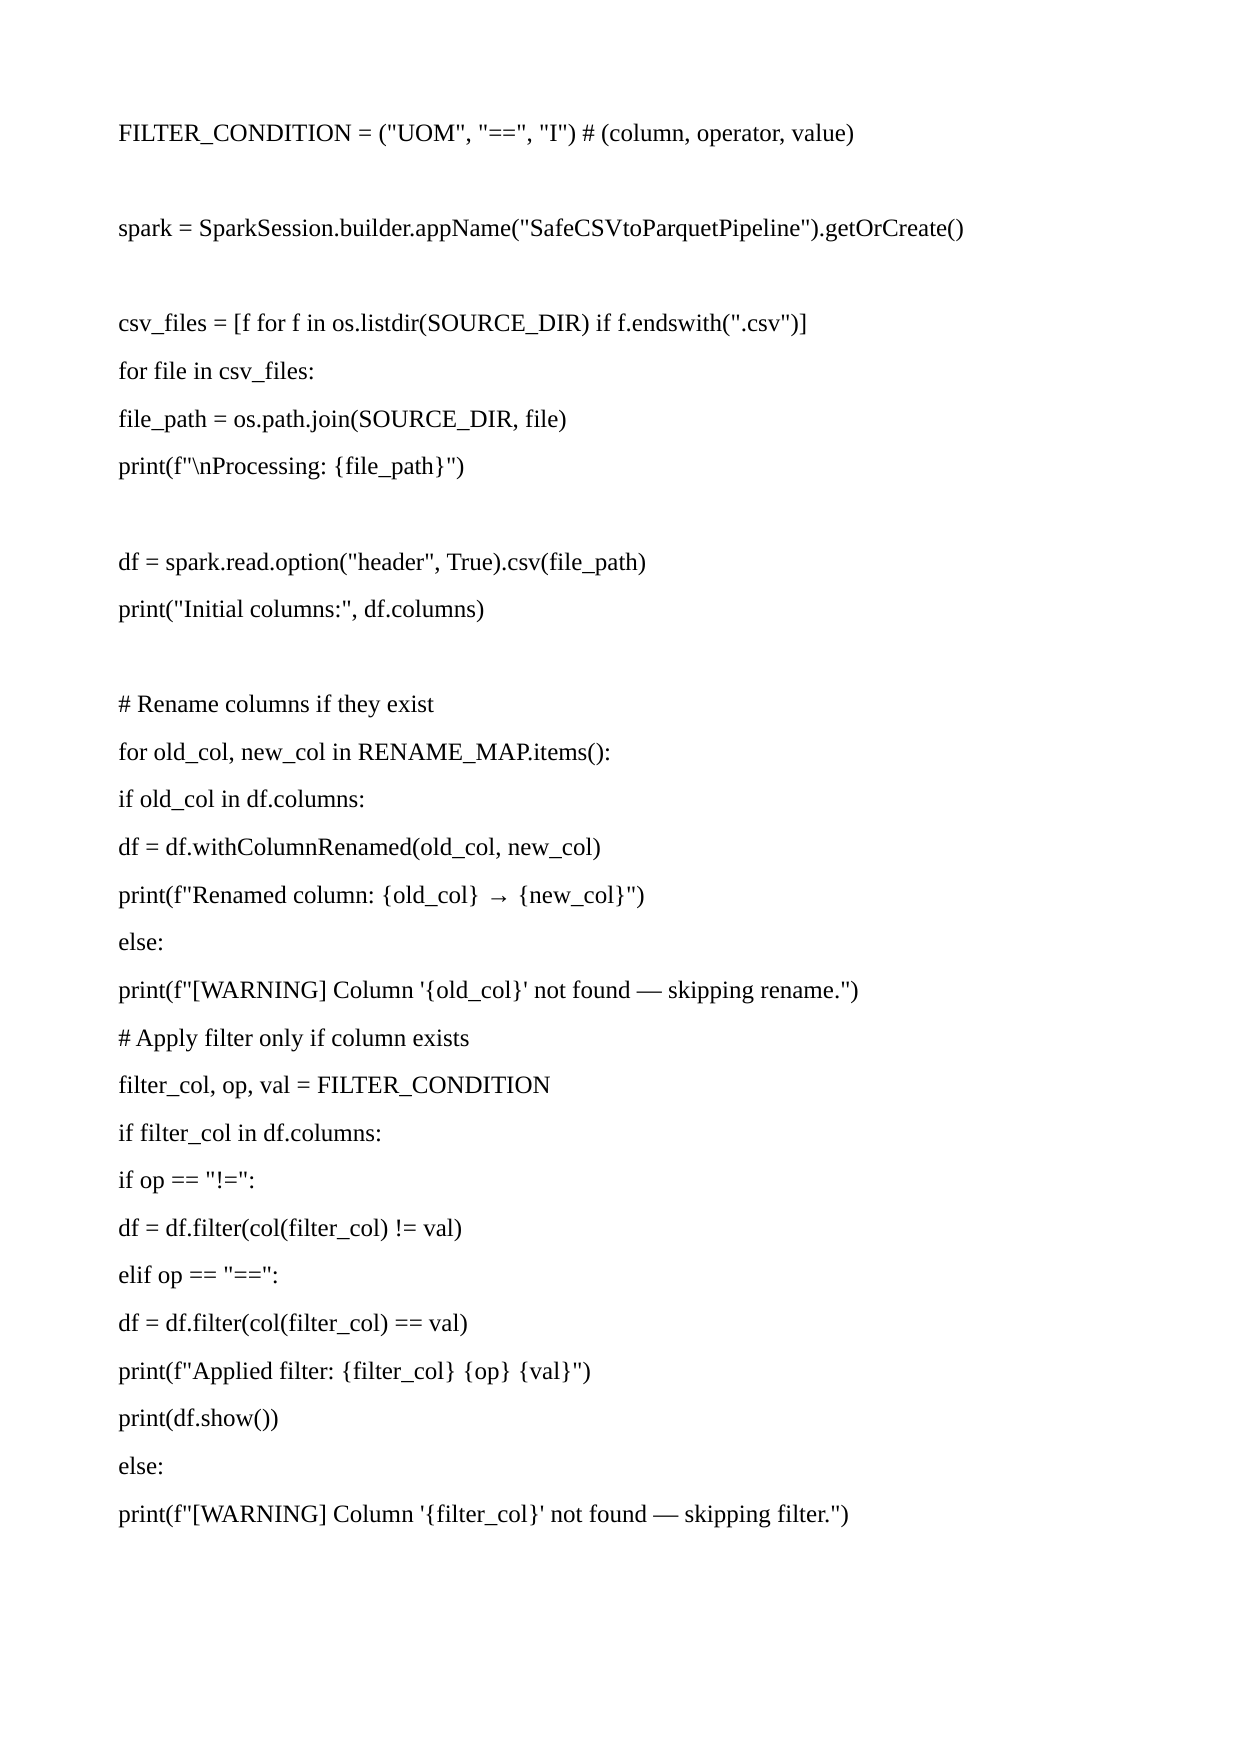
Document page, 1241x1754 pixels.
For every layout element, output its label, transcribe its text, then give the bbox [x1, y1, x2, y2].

text file_path = os.path.join(SOURCE_DIR, file) [118, 404, 1122, 432]
text df = df.filter(col(filter_col) == val) [118, 1308, 1122, 1337]
text print(f"\nProcessing: {file_path}") [118, 451, 1122, 480]
text # Rename columns if they exist [118, 689, 1122, 718]
text if old_col in df.columns: [118, 784, 1122, 813]
text if filter_col in df.columns: [118, 1118, 1122, 1147]
text df = df.filter(col(filter_col) != val) [118, 1213, 1122, 1242]
text print(f"Renamed column: {old_col} → {new_col}") [118, 880, 1122, 908]
text if op == "!=": [118, 1165, 1122, 1194]
text print(f"[WARNING] Column '{filter_col}' not found — skipping filter.") [118, 1499, 1122, 1527]
text # Apply filter only if column exists [118, 1023, 1122, 1051]
text else: [118, 1451, 1122, 1480]
text csv_files = [f for f in os.listdir(SOURCE_DIR) if f.endswith(".csv")] [118, 308, 1122, 337]
text df = spark.read.option("header", True).csv(file_path) [118, 547, 1122, 575]
text elif op == "==": [118, 1261, 1122, 1289]
text for old_col, new_col in RENAME_MAP.items(): [118, 737, 1122, 766]
text df = df.withColumnRenamed(old_col, new_col) [118, 832, 1122, 861]
text for file in csv_files: [118, 356, 1122, 385]
text print(df.show()) [118, 1403, 1122, 1432]
text filter_col, op, val = FILTER_CONDITION [118, 1070, 1122, 1099]
text print(f"[WARNING] Column '{old_col}' not found — skipping rename.") [118, 975, 1122, 1004]
text spark = SparkSession.builder.appName("SafeCSVtoParquetPipeline").getOrCreate() [118, 213, 1122, 242]
text print("Initial columns:", df.columns) [118, 594, 1122, 623]
text print(f"Applied filter: {filter_col} {op} {val}") [118, 1356, 1122, 1384]
text else: [118, 927, 1122, 956]
text FILTER_CONDITION = ("UOM", "==", "I") # (column, operator, value) [118, 118, 1122, 147]
